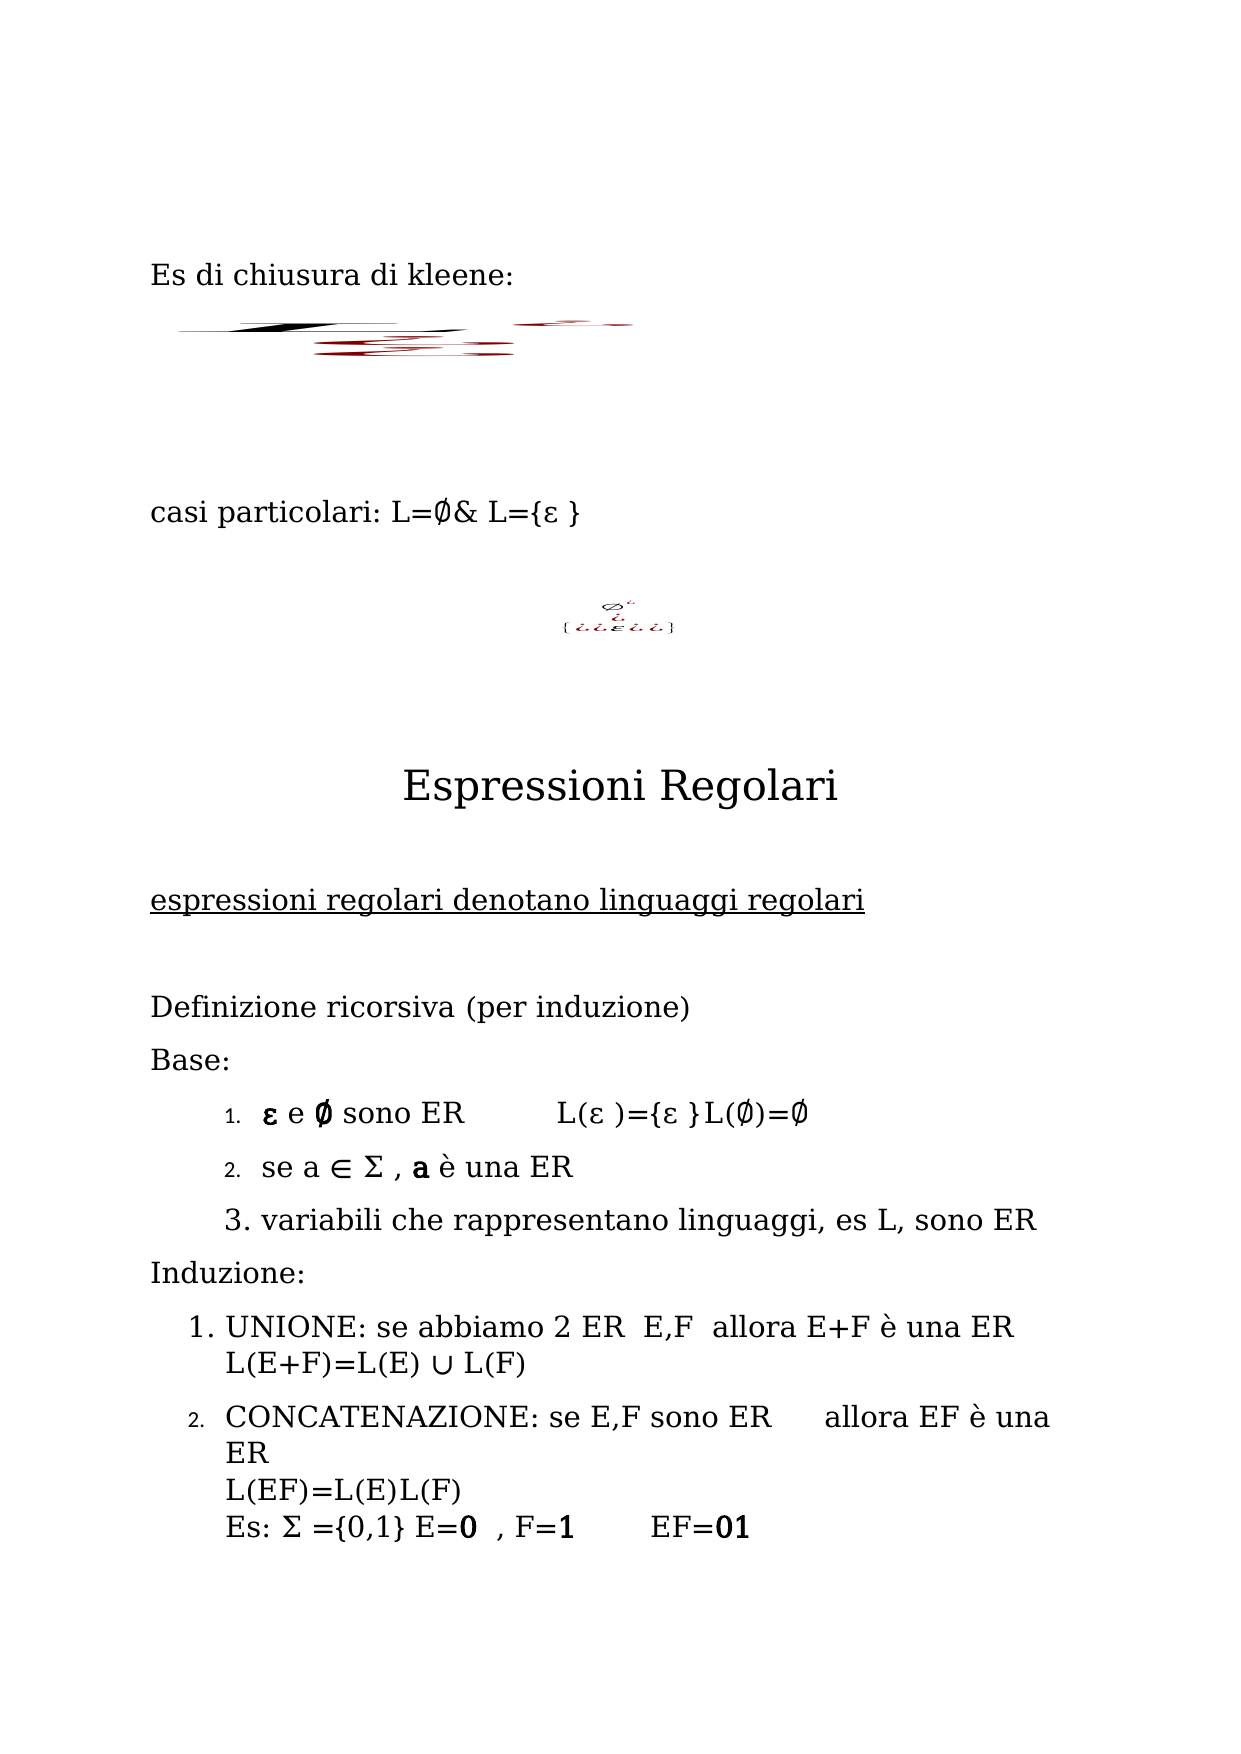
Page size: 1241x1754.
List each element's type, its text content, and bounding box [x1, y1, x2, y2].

text Espressioni Regolari [150, 759, 1090, 809]
text Base: [150, 1042, 1090, 1077]
list variabili che rappresentano linguaggi, es L, sono ER [224, 1202, 1090, 1237]
text Induzione: [150, 1255, 1090, 1290]
text Es di chiusura di kleene: [150, 257, 1090, 292]
list se a ∈ Σ , a è una ER [224, 1148, 1090, 1183]
text Definizione ricorsiva (per induzione) [150, 988, 1090, 1023]
text casi particolari: L=∅& L={ε } [150, 493, 1090, 528]
list CONCATENAZIONE: se E,F sono ER allora EF è una ER L(EF)=L(E)L(F) Es: Σ ={0,1} E=0 , F=1 EF=01 [187, 1398, 1090, 1543]
text espressioni regolari denotano linguaggi regolari [150, 882, 1090, 917]
list ε e ∅ sono ER L(ε )={ε } L(∅)=∅ [224, 1095, 1090, 1130]
list UNIONE: se abbiamo 2 ER E,F allora E+F è una ER L(E+F)=L(E) ∪ L(F) [187, 1308, 1090, 1380]
